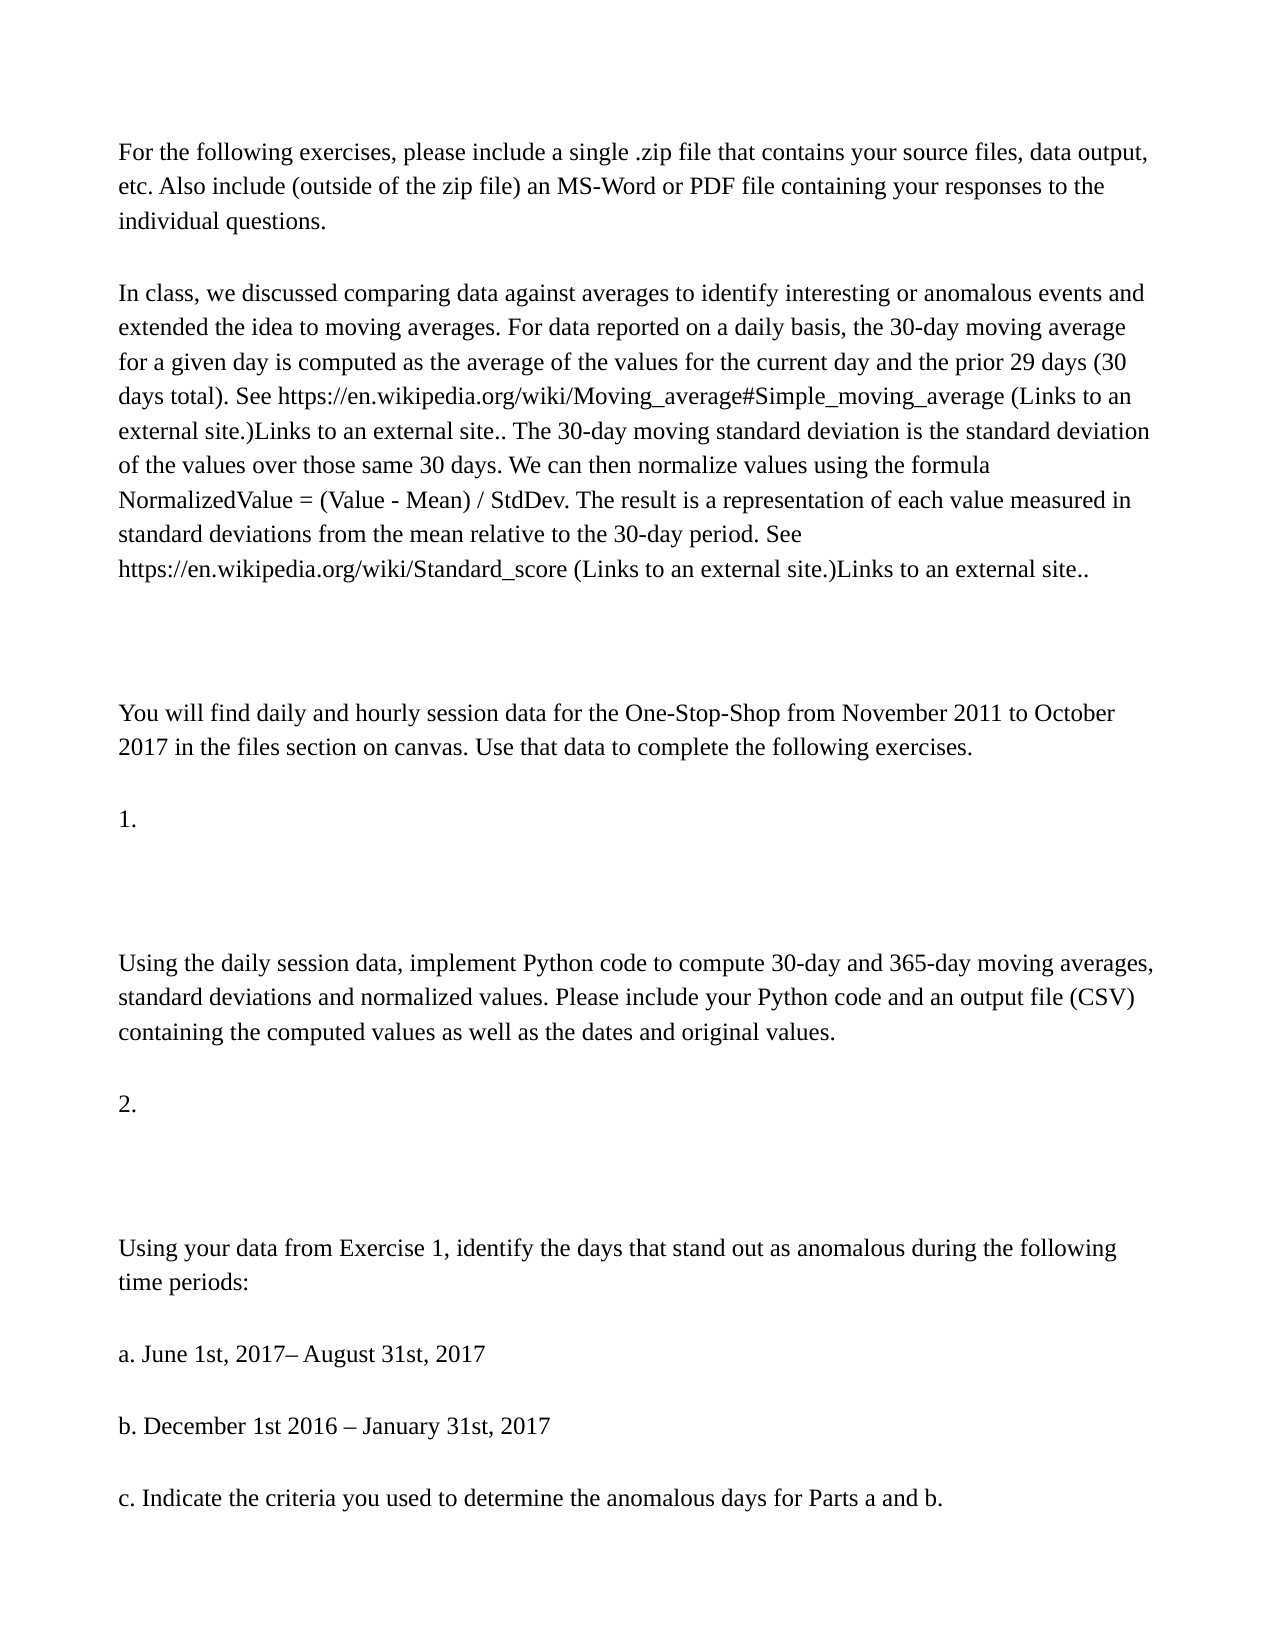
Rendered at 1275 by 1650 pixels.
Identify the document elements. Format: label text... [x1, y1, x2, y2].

text For the following exercises, please include a single .zip file that contains your source files, data output, etc. Also include (outside of the zip file) an MS-Word or PDF file containing your responses to the individual questions. [118, 137, 1157, 234]
text c. Indicate the criteria you used to determine the anomalous days for Parts a and b. [118, 1483, 1157, 1512]
text 2. [118, 1089, 1157, 1118]
text Using your data from Exercise 1, identify the days that stand out as anomalous during the following time periods: [118, 1233, 1157, 1296]
text In class, we discussed comparing data against averages to identify interesting or anomalous events and extended the idea to moving averages. For data reported on a daily basis, the 30-day moving average for a given day is computed as the average of the values for the current day and the prior 29 days (30 days total). See https://en.wikipedia.org/wiki/Moving_average#Simple_moving_average (Links to an external site.)Links to an external site.. The 30-day moving standard deviation is the standard deviation of the values over those same 30 days. We can then normalize values using the formula NormalizedValue = (Value - Mean) / StdDev. The result is a representation of each value measured in standard deviations from the mean relative to the 30-day period. See https://en.wikipedia.org/wiki/Standard_score (Links to an external site.)Links to an external site.. [118, 278, 1157, 582]
text 1. [118, 804, 1157, 833]
text b. December 1st 2016 – January 31st, 2017 [118, 1411, 1157, 1440]
text You will find daily and hourly session data for the One-Stop-Shop from November 2011 to October 2017 in the files section on canvas. Use that data to complete the following exercises. [118, 698, 1157, 761]
text Using the daily session data, implement Python code to compute 30-day and 365-day moving averages, standard deviations and normalized values. Please include your Python code and an output file (CSV) containing the computed values as well as the dates and original values. [118, 948, 1157, 1046]
text a. June 1st, 2017– August 31st, 2017 [118, 1339, 1157, 1368]
